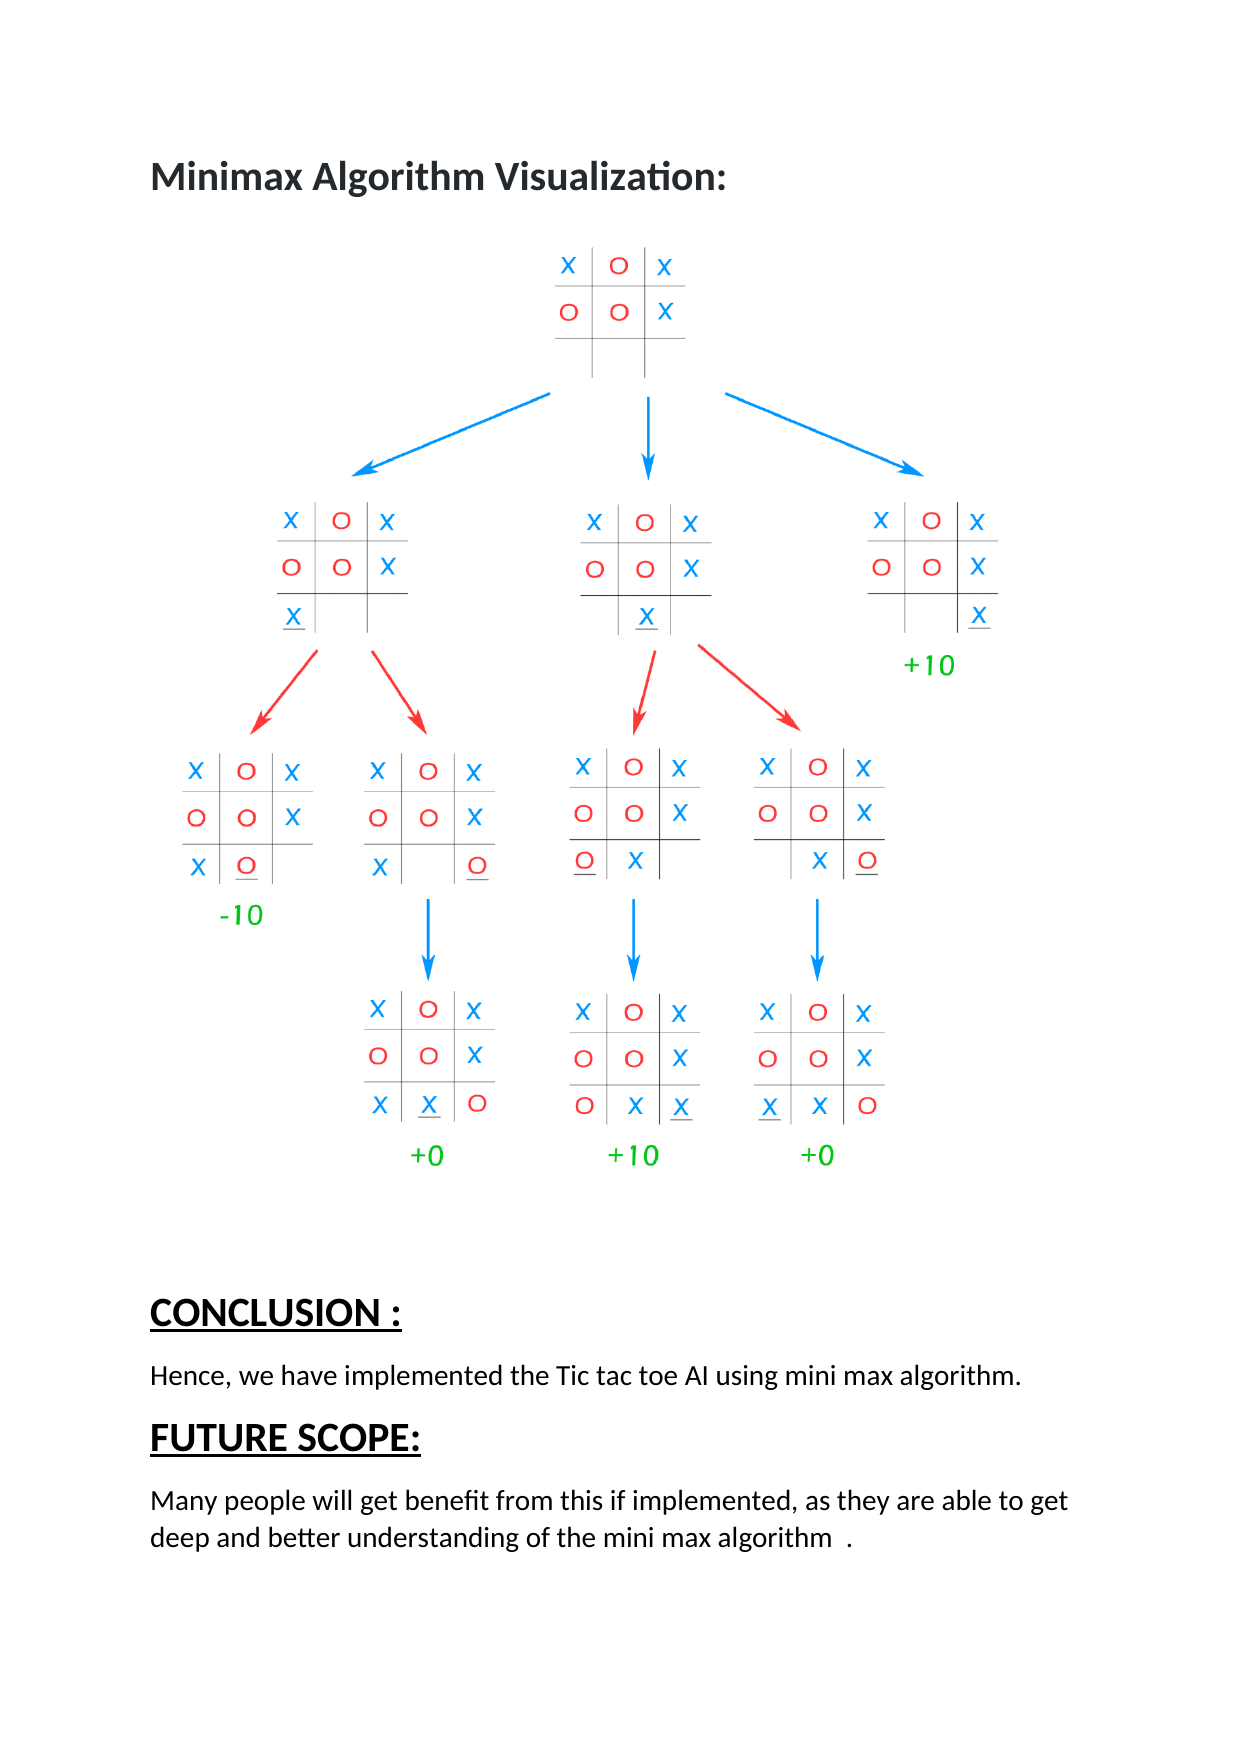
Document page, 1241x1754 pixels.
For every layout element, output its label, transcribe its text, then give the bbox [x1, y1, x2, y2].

text Many people will get benefit from this if implemented, as they are able to get deep and better understanding of the mini max algorithm . [150, 1482, 1090, 1555]
text FUTURE SCOPE: [150, 1411, 1090, 1462]
subtitle Minimax Algorithm Visualization: [150, 150, 1090, 201]
text Hence, we have implemented the Tic tac toe AI using mini max algorithm. [150, 1357, 1090, 1392]
text CONCLUSION : [150, 1286, 1090, 1337]
